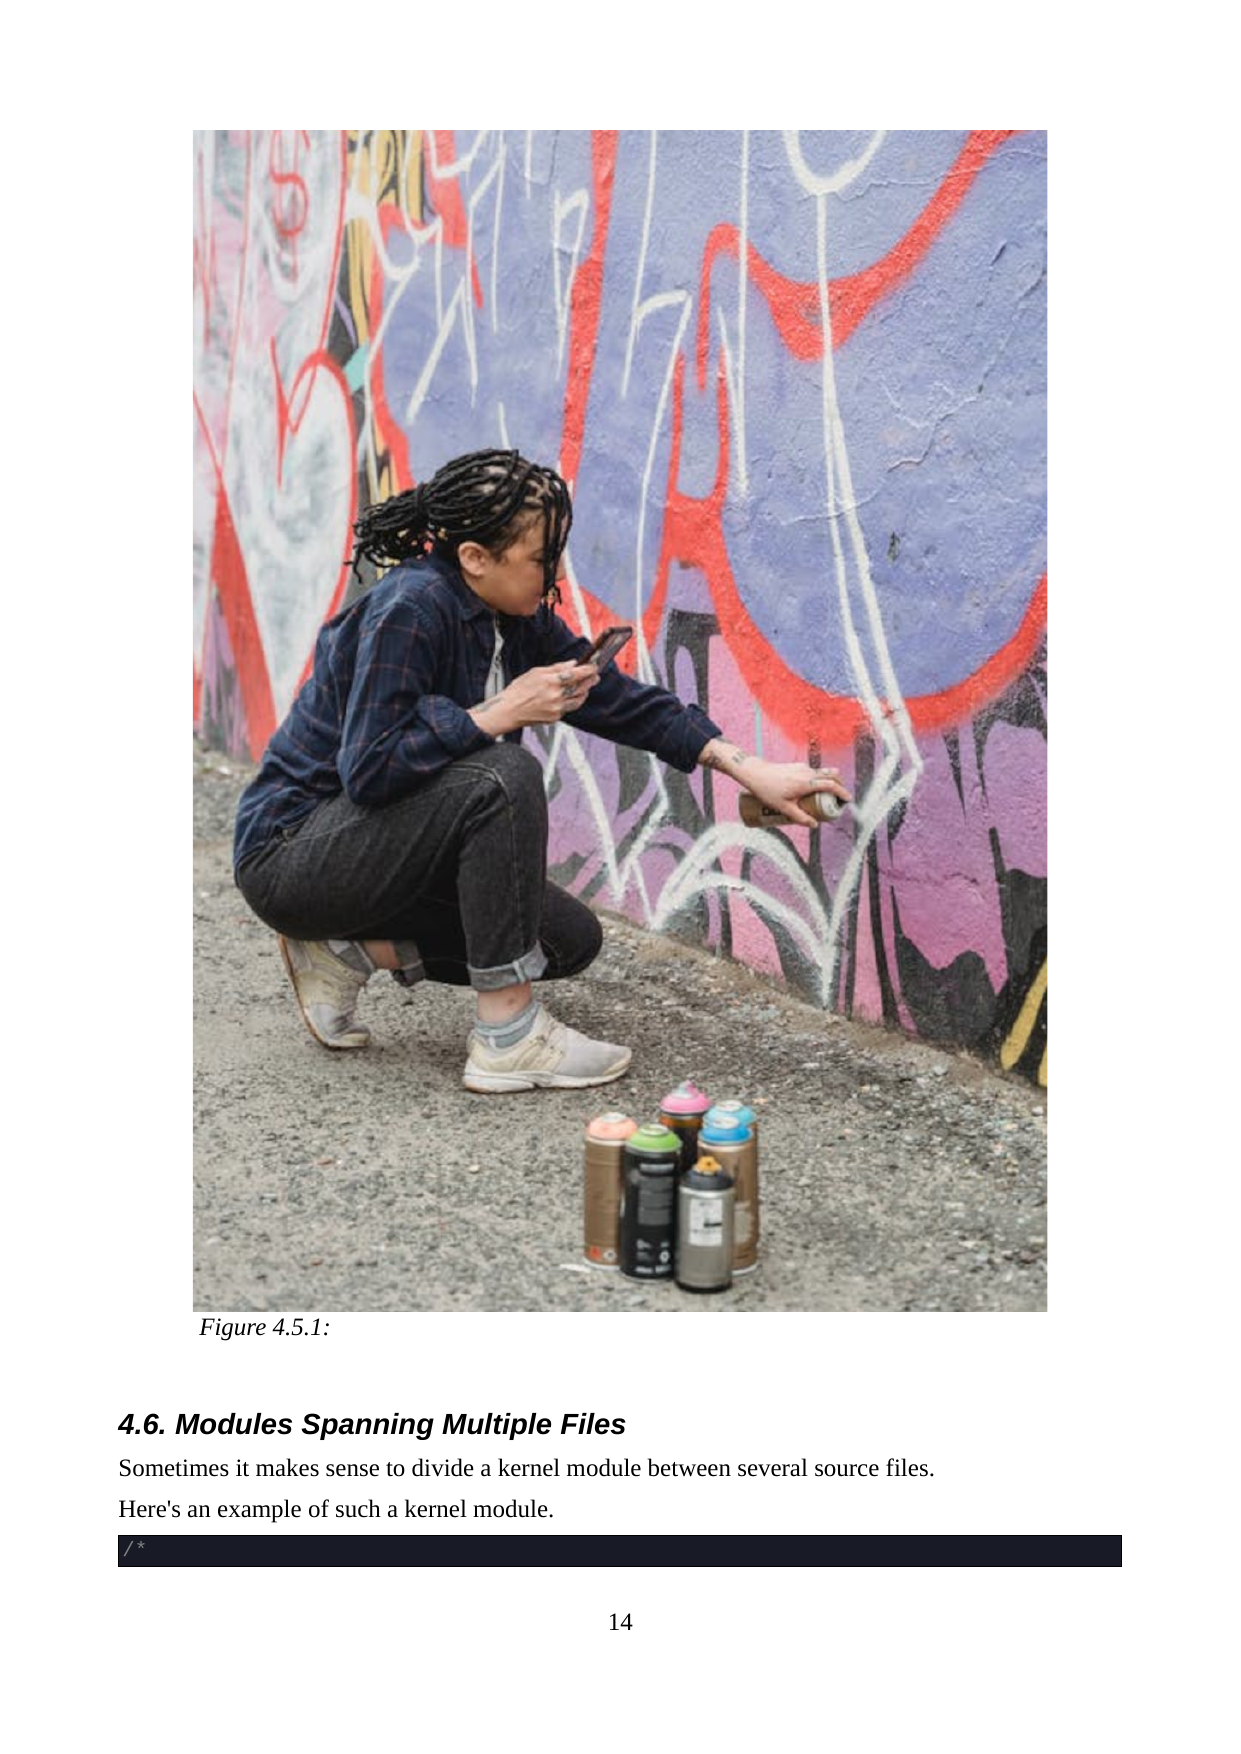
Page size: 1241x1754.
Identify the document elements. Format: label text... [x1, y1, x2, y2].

text Sometimes it makes sense to divide a kernel module between several source files. [118, 1453, 1122, 1482]
subtitle Modules Spanning Multiple Files [118, 1407, 1122, 1440]
text Figure 4.5.1: [193, 1312, 1047, 1341]
text /* [119, 1536, 1121, 1566]
text Here's an example of such a kernel module. [118, 1494, 1122, 1523]
